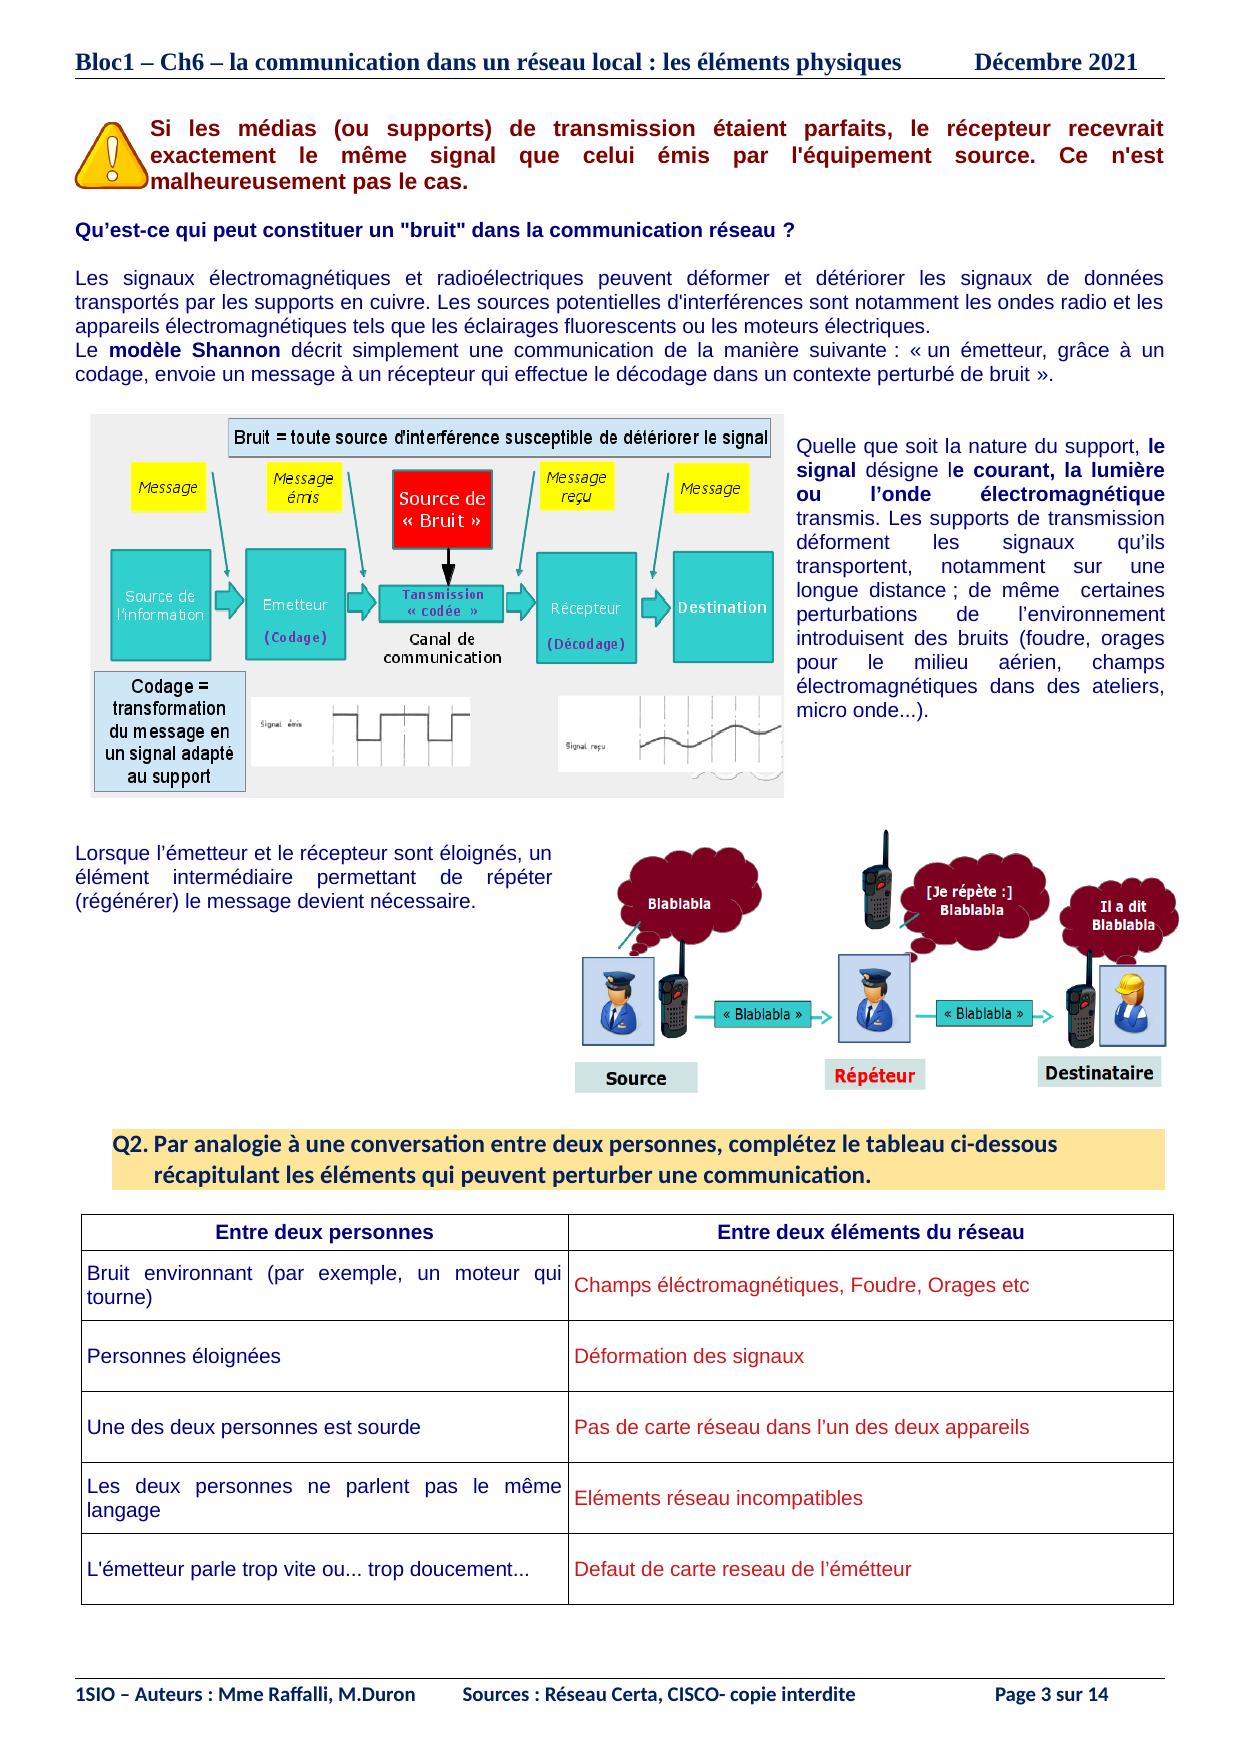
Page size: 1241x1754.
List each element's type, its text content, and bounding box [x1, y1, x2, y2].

table_cell Defaut de carte reseau de l’émétteur [569, 1534, 1173, 1604]
text Si les médias (ou supports) de transmission étaient parfaits, le récepteur recevrait exactement le même signal que celui émis par l'équipement source. Ce n'est malheureusement pas le cas. [75, 115, 1165, 194]
picture [90, 414, 785, 798]
table_cell Pas de carte réseau dans l’un des deux appareils [569, 1392, 1173, 1462]
text Quelle que soit la nature du support, le signal désigne le courant, la lumière ou l’onde électromagnétique transmis. Les supports de transmission déforment les signaux qu’ils transportent, notamment sur une longue distance ; de même certaines perturbations de l’environnement introduisent des bruits (foudre, orages pour le milieu aérien, champs électromagnétiques dans des ateliers, micro onde...). [785, 434, 1165, 721]
text Qu’est-ce qui peut constituer un "bruit" dans la communication réseau ? [75, 218, 1165, 242]
list Par analogie à une conversation entre deux personnes, complétez le tableau ci-dessous récapitulant les éléments qui peuvent perturber une communication. [112, 1129, 1165, 1190]
table_header Entre deux éléments du réseau [569, 1215, 1173, 1249]
table_cell Champs éléctromagnétiques, Foudre, Orages etc [569, 1251, 1173, 1320]
picture [571, 825, 1180, 1094]
picture [74, 122, 149, 189]
table_cell Eléments réseau incompatibles [569, 1463, 1173, 1533]
text Les signaux électromagnétiques et radioélectriques peuvent déformer et détériorer les signaux de données transportés par les supports en cuivre. Les sources potentielles d'interférences sont notamment les ondes radio et les appareils électromagnétiques tels que les éclairages fluorescents ou les moteurs électriques. [75, 266, 1165, 338]
table_cell Bruit environnant (par exemple, un moteur qui tourne) [82, 1251, 568, 1320]
table_cell L'émetteur parle trop vite ou... trop doucement... [82, 1534, 568, 1604]
text Le modèle Shannon décrit simplement une communication de la manière suivante : « un émetteur, grâce à un codage, envoie un message à un récepteur qui effectue le décodage dans un contexte perturbé de bruit ». [75, 338, 1165, 386]
table_cell Déformation des signaux [569, 1321, 1173, 1391]
text Lorsque l’émetteur et le récepteur sont éloignés, un élément intermédiaire permettant de répéter (régénérer) le message devient nécessaire. [75, 841, 571, 913]
table_cell Une des deux personnes est sourde [82, 1392, 568, 1462]
table_header Entre deux personnes [82, 1215, 568, 1249]
table_cell Les deux personnes ne parlent pas le même langage [82, 1463, 568, 1533]
table_cell Personnes éloignées [82, 1321, 568, 1391]
